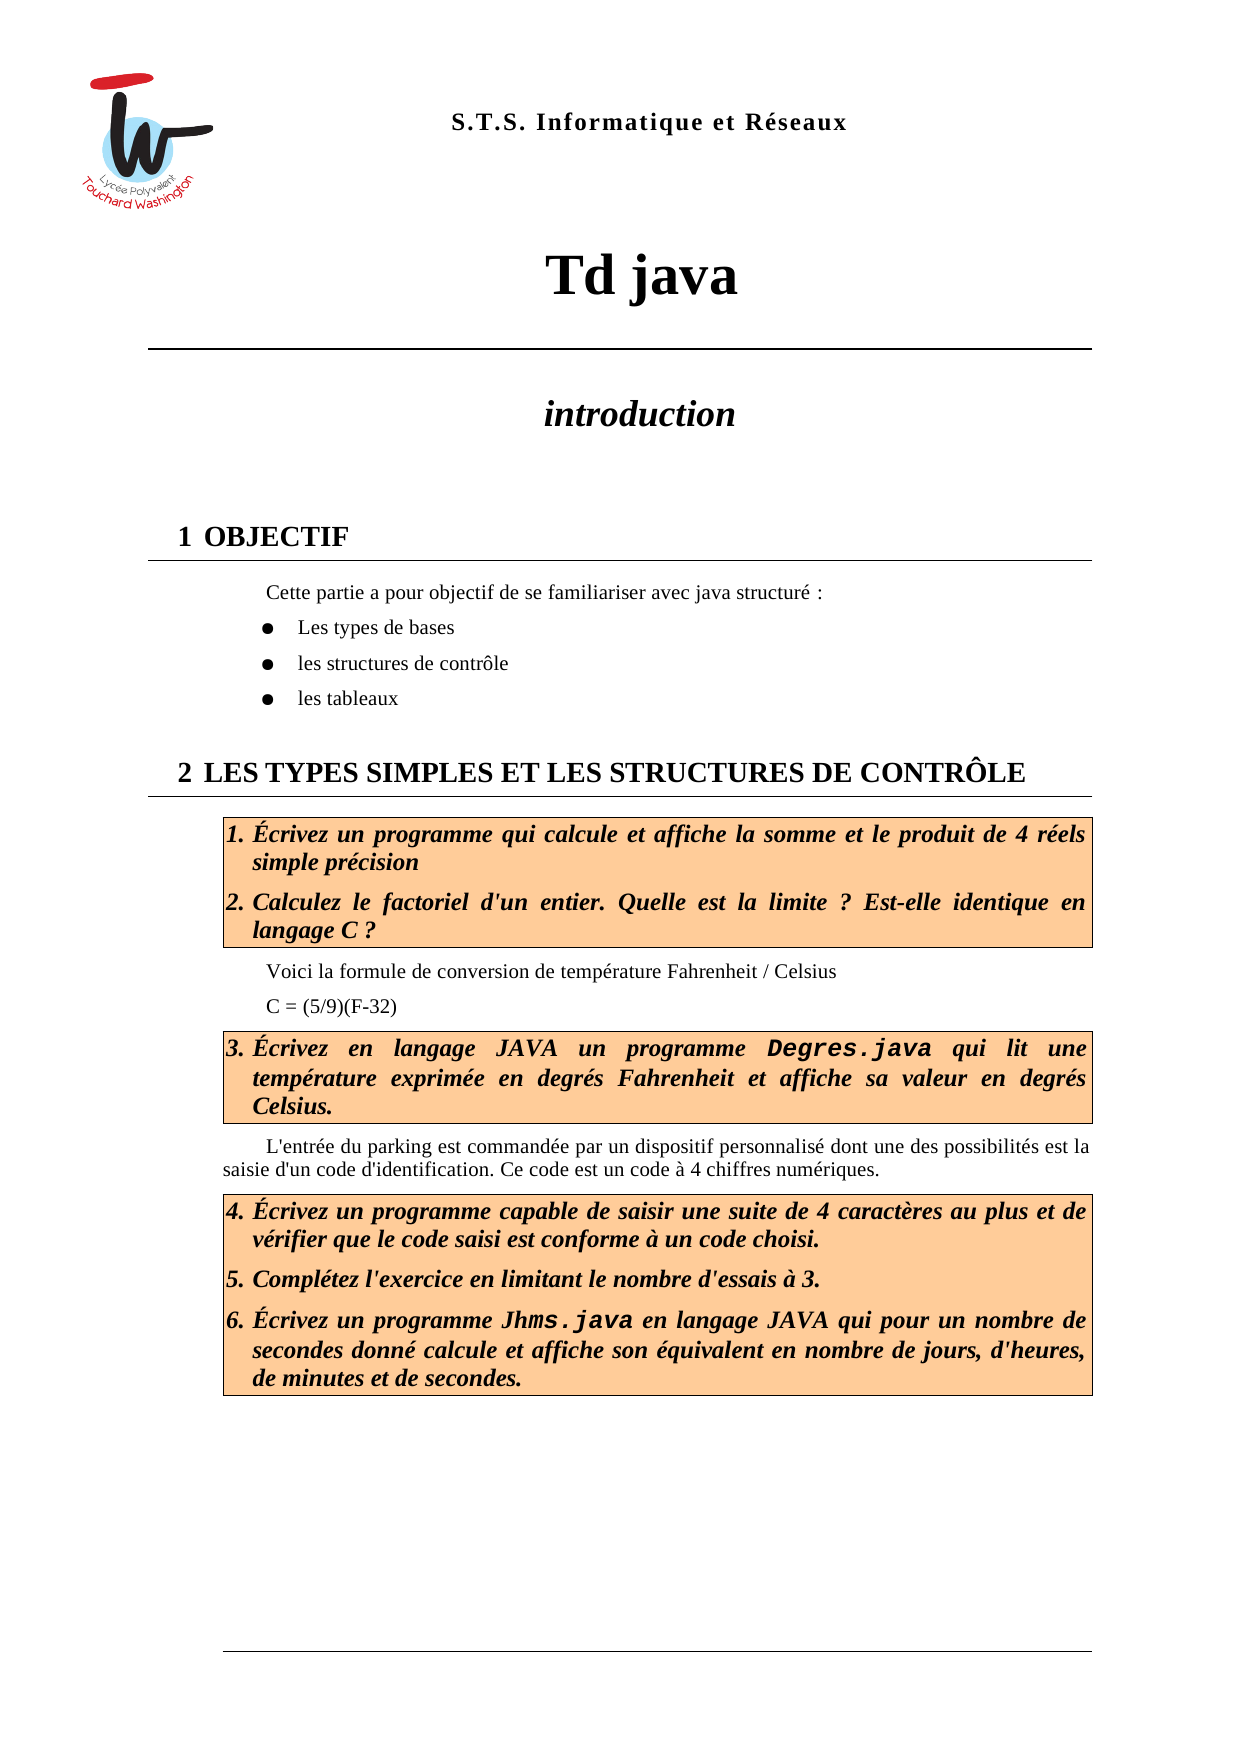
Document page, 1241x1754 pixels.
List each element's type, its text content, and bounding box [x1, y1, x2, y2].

list Écrivez un programme Jhms.java en langage JAVA qui pour un nombre de secondes donné calcule et affiche son équivalent en nombre de jours, d'heures, de minutes et de secondes. [224, 1303, 1092, 1395]
text Voici la formule de conversion de température Fahrenheit / Celsius [223, 960, 1092, 983]
list les tableaux [260, 687, 1092, 710]
picture [81, 73, 214, 210]
list les structures de contrôle [260, 652, 1092, 675]
list Complétez l'exercice en limitant le nombre d'essais à 3. [224, 1262, 1092, 1293]
subtitle objectif [148, 517, 1092, 560]
list Calculez le factoriel d'un entier. Quelle est la limite ? Est-elle identique en langage C ? [224, 885, 1092, 947]
text Cette partie a pour objectif de se familiariser avec java structuré : [223, 581, 1092, 604]
list Écrivez en langage JAVA un programme Degres.java qui lit une température exprimée en degrés Fahrenheit et affiche sa valeur en degrés Celsius. [224, 1032, 1092, 1123]
text C = (5/9)(F-32) [223, 995, 1092, 1018]
text introduction [148, 387, 1092, 437]
list Écrivez un programme qui calcule et affiche la somme et le produit de 4 réels simple précision [224, 818, 1092, 876]
subtitle les types simples et les structures de contrôle [148, 753, 1092, 796]
list Écrivez un programme capable de saisir une suite de 4 caractères au plus et de vérifier que le code saisi est conforme à un code choisi. [224, 1195, 1092, 1253]
list Les types de bases [260, 616, 1092, 639]
text Td java [148, 248, 1092, 348]
text L'entrée du parking est commandée par un dispositif personnalisé dont une des possibilités est la saisie d'un code d'identification. Ce code est un code à 4 chiffres numériques. [223, 1135, 1092, 1181]
